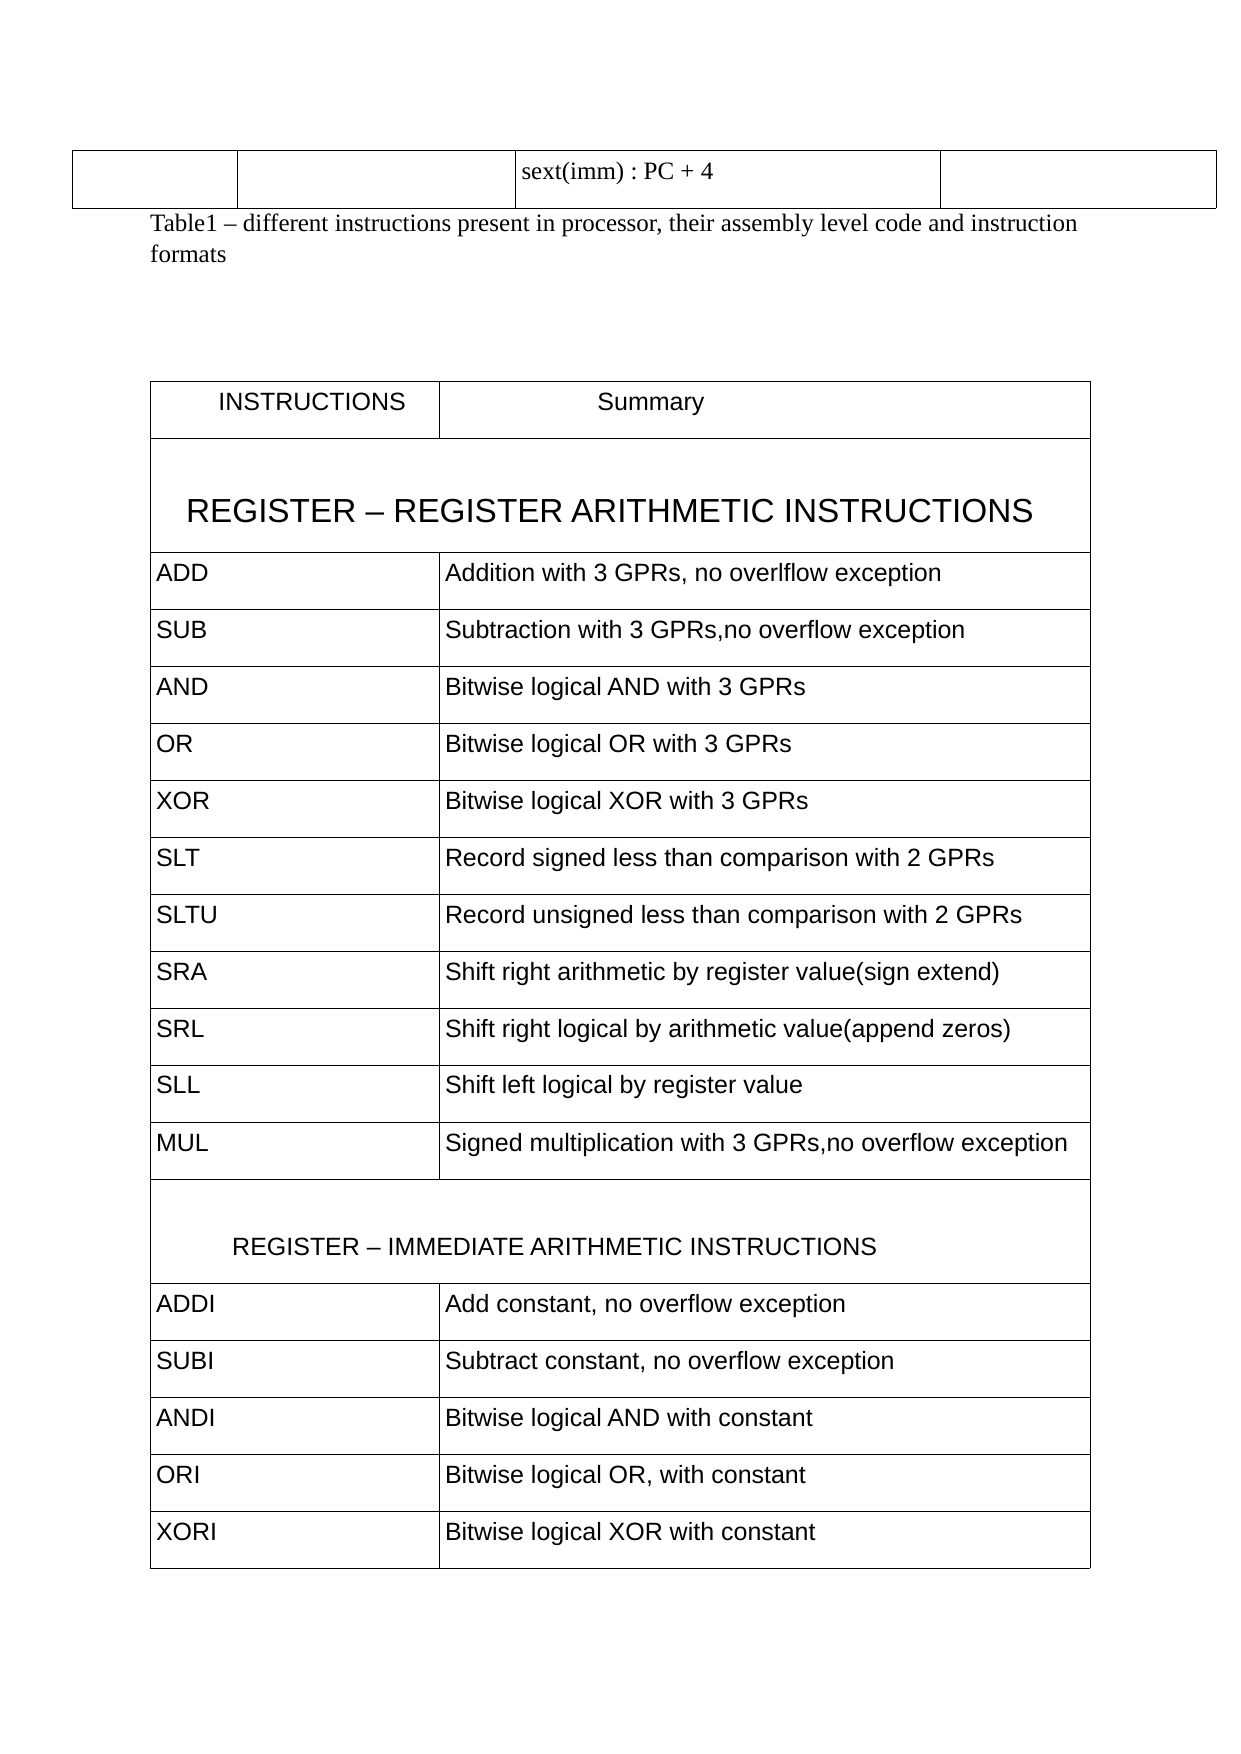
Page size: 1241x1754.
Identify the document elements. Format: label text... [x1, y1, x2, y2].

table_cell Bitwise logical AND with constant [440, 1398, 1090, 1454]
table_cell ORI [151, 1455, 439, 1511]
table_cell Add constant, no overflow exception [440, 1284, 1090, 1340]
table_cell SLT [151, 838, 439, 894]
table_cell SUB [151, 610, 439, 666]
table_cell Addition with 3 GPRs, no overlflow exception [440, 553, 1090, 609]
table_cell [941, 151, 1216, 207]
table_cell Bitwise logical XOR with 3 GPRs [440, 781, 1090, 837]
table_cell REGISTER – IMMEDIATE ARITHMETIC INSTRUCTIONS [151, 1180, 1090, 1283]
table_cell Bitwise logical XOR with constant [440, 1512, 1090, 1568]
table_header Summary [440, 382, 1090, 438]
table_cell [238, 151, 515, 207]
table_cell AND [151, 667, 439, 723]
table_cell ANDI [151, 1398, 439, 1454]
table_cell SRA [151, 952, 439, 1008]
table_cell Shift left logical by register value [440, 1066, 1090, 1122]
table_cell Record signed less than comparison with 2 GPRs [440, 838, 1090, 894]
table_cell ADD [151, 553, 439, 609]
text Table1 – different instructions present in processor, their assembly level code and instruction formats [150, 209, 1090, 267]
table_cell Record unsigned less than comparison with 2 GPRs [440, 895, 1090, 951]
table_cell Subtract constant, no overflow exception [440, 1341, 1090, 1397]
table_cell Shift right logical by arithmetic value(append zeros) [440, 1009, 1090, 1065]
table_cell [73, 151, 237, 207]
table_cell sext(imm) : PC + 4 [516, 151, 940, 207]
table_header INSTRUCTIONS [151, 382, 439, 438]
table_cell XOR [151, 781, 439, 837]
table_cell Bitwise logical AND with 3 GPRs [440, 667, 1090, 723]
table_cell Bitwise logical OR with 3 GPRs [440, 724, 1090, 780]
table_cell SRL [151, 1009, 439, 1065]
table_cell ADDI [151, 1284, 439, 1340]
table_cell SLTU [151, 895, 439, 951]
table_cell MUL [151, 1123, 439, 1179]
table_cell Signed multiplication with 3 GPRs,no overflow exception [440, 1123, 1090, 1179]
table_cell XORI [151, 1512, 439, 1568]
table_cell SUBI [151, 1341, 439, 1397]
table_cell Shift right arithmetic by register value(sign extend) [440, 952, 1090, 1008]
table_cell REGISTER – REGISTER ARITHMETIC INSTRUCTIONS [151, 439, 1090, 552]
table_cell Bitwise logical OR, with constant [440, 1455, 1090, 1511]
table_cell Subtraction with 3 GPRs,no overflow exception [440, 610, 1090, 666]
table_cell OR [151, 724, 439, 780]
table_cell SLL [151, 1066, 439, 1122]
